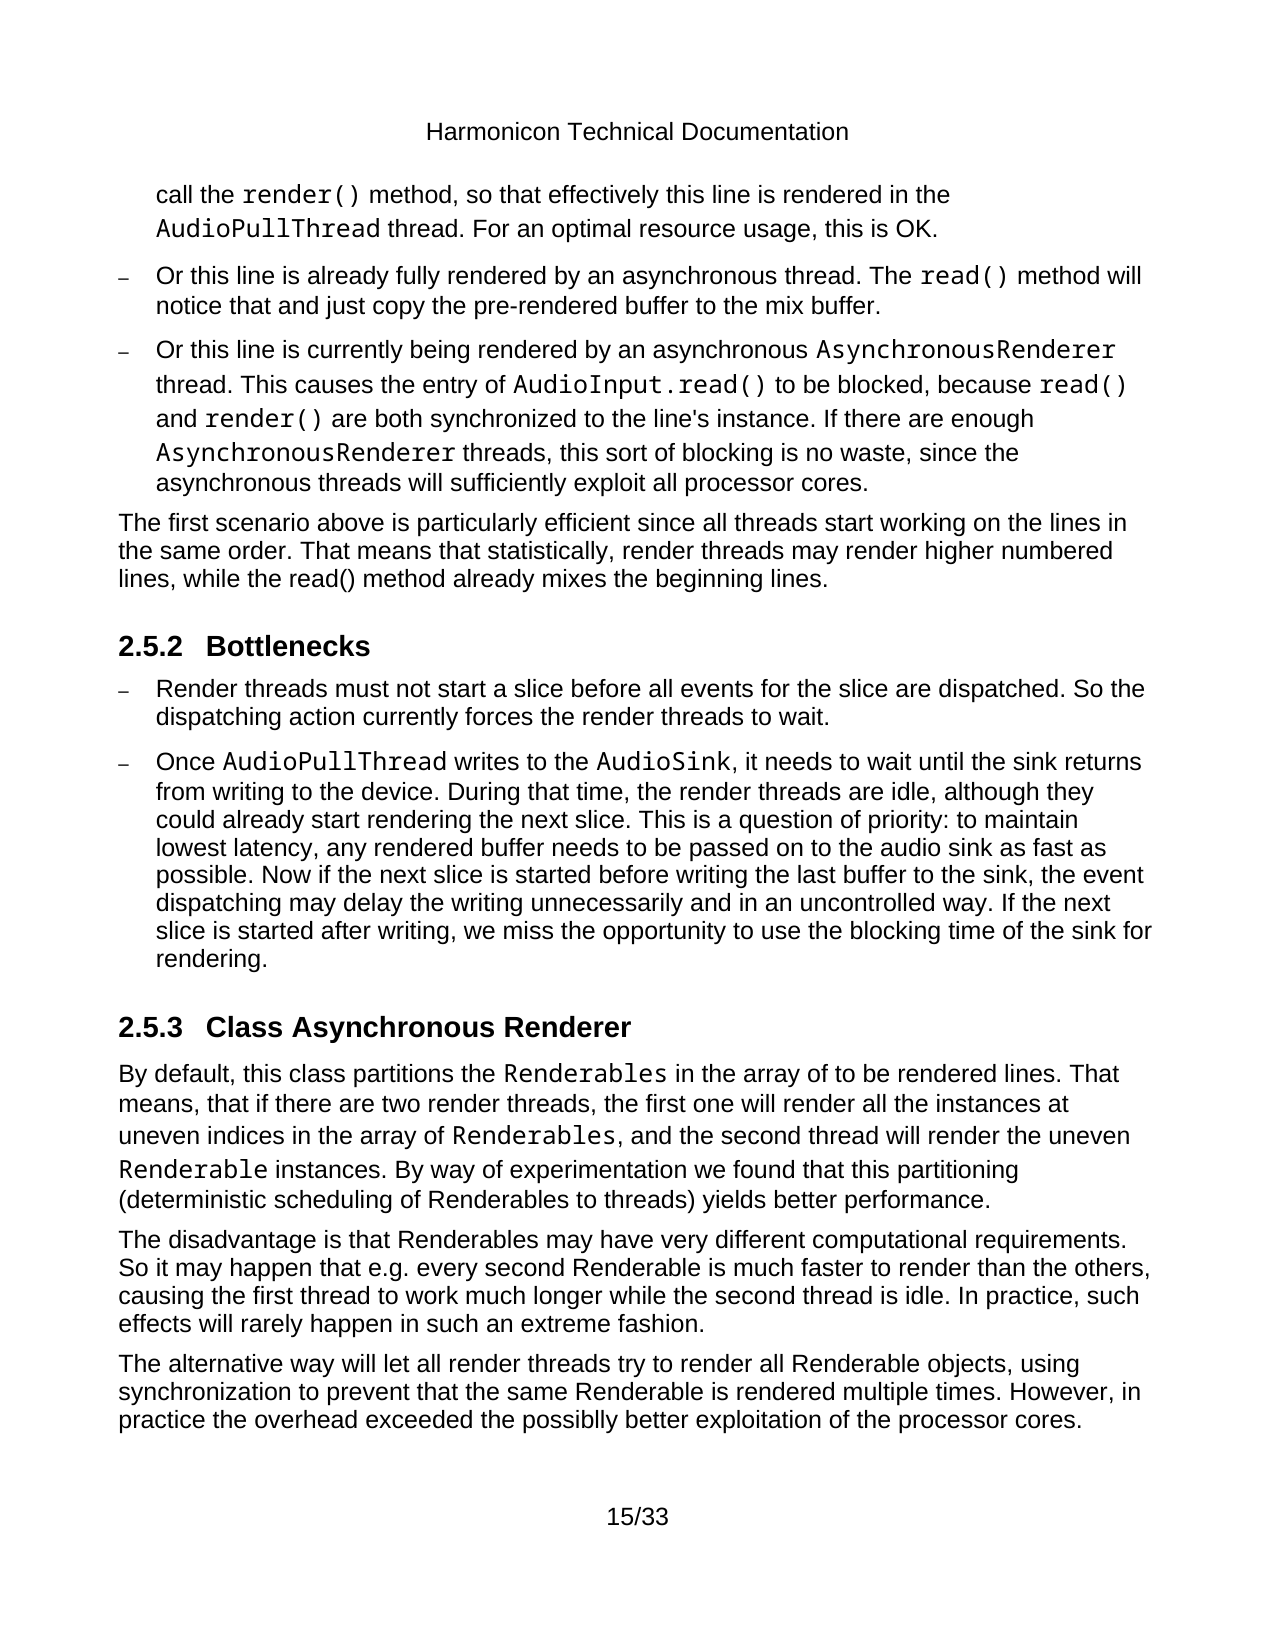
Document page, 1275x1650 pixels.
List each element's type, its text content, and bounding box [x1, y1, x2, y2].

text The first scenario above is particularly efficient since all threads start working on the lines in the same order. That means that statistically, render threads may render higher numbered lines, while the read() method already mixes the beginning lines. [118, 509, 1157, 593]
list Once AudioPullThread writes to the AudioSink, it needs to wait until the sink returns from writing to the device. During that time, the render threads are idle, although they could already start rendering the next slice. This is a question of priority: to maintain lowest latency, any rendered buffer needs to be passed on to the audio sink as fast as possible. Now if the next slice is started before writing the last buffer to the sink, the event dispatching may delay the writing unnecessarily and in an uncontrolled way. If the next slice is started after writing, we miss the opportunity to use the blocking time of the sink for rendering. [118, 743, 1157, 973]
text The alternative way will let all render threads try to render all Renderable objects, using synchronization to prevent that the same Renderable is rendered multiple times. However, in practice the overhead exceeded the possiblly better exploitation of the processor cores. [118, 1350, 1157, 1434]
subtitle Bottlenecks [118, 630, 1157, 663]
subtitle Class Asynchronous Renderer [118, 1011, 1157, 1043]
text The disadvantage is that Renderables may have very different computational requirements. So it may happen that e.g. every second Renderable is much faster to render than the others, causing the first thread to work much longer while the second thread is idle. In practice, such effects will rarely happen in such an extreme fashion. [118, 1226, 1157, 1338]
list Or this line is already fully rendered by an asynchronous thread. The read() method will notice that and just copy the pre-rendered buffer to the mix buffer. [118, 258, 1157, 320]
text By default, this class partitions the Renderables in the array of to be rendered lines. That means, that if there are two render threads, the first one will render all the instances at uneven indices in the array of Renderables, and the second thread will render the uneven Renderable instances. By way of experimentation we found that this partitioning (deterministic scheduling of Renderables to threads) yields better performance. [118, 1056, 1157, 1214]
list Or this line is currently being rendered by an asynchronous AsynchronousRenderer thread. This causes the entry of AudioInput.read() to be blocked, because read() and render() are both synchronized to the line's instance. If there are enough AsynchronousRenderer threads, this sort of blocking is no waste, since the asynchronous threads will sufficiently exploit all processor cores. [118, 332, 1157, 496]
list Render threads must not start a slice before all events for the slice are dispatched. So the dispatching action currently forces the render threads to wait. [118, 675, 1157, 731]
list call the render() method, so that effectively this line is rendered in the AudioPullThread thread. For an optimal resource usage, this is OK. [118, 177, 1157, 245]
